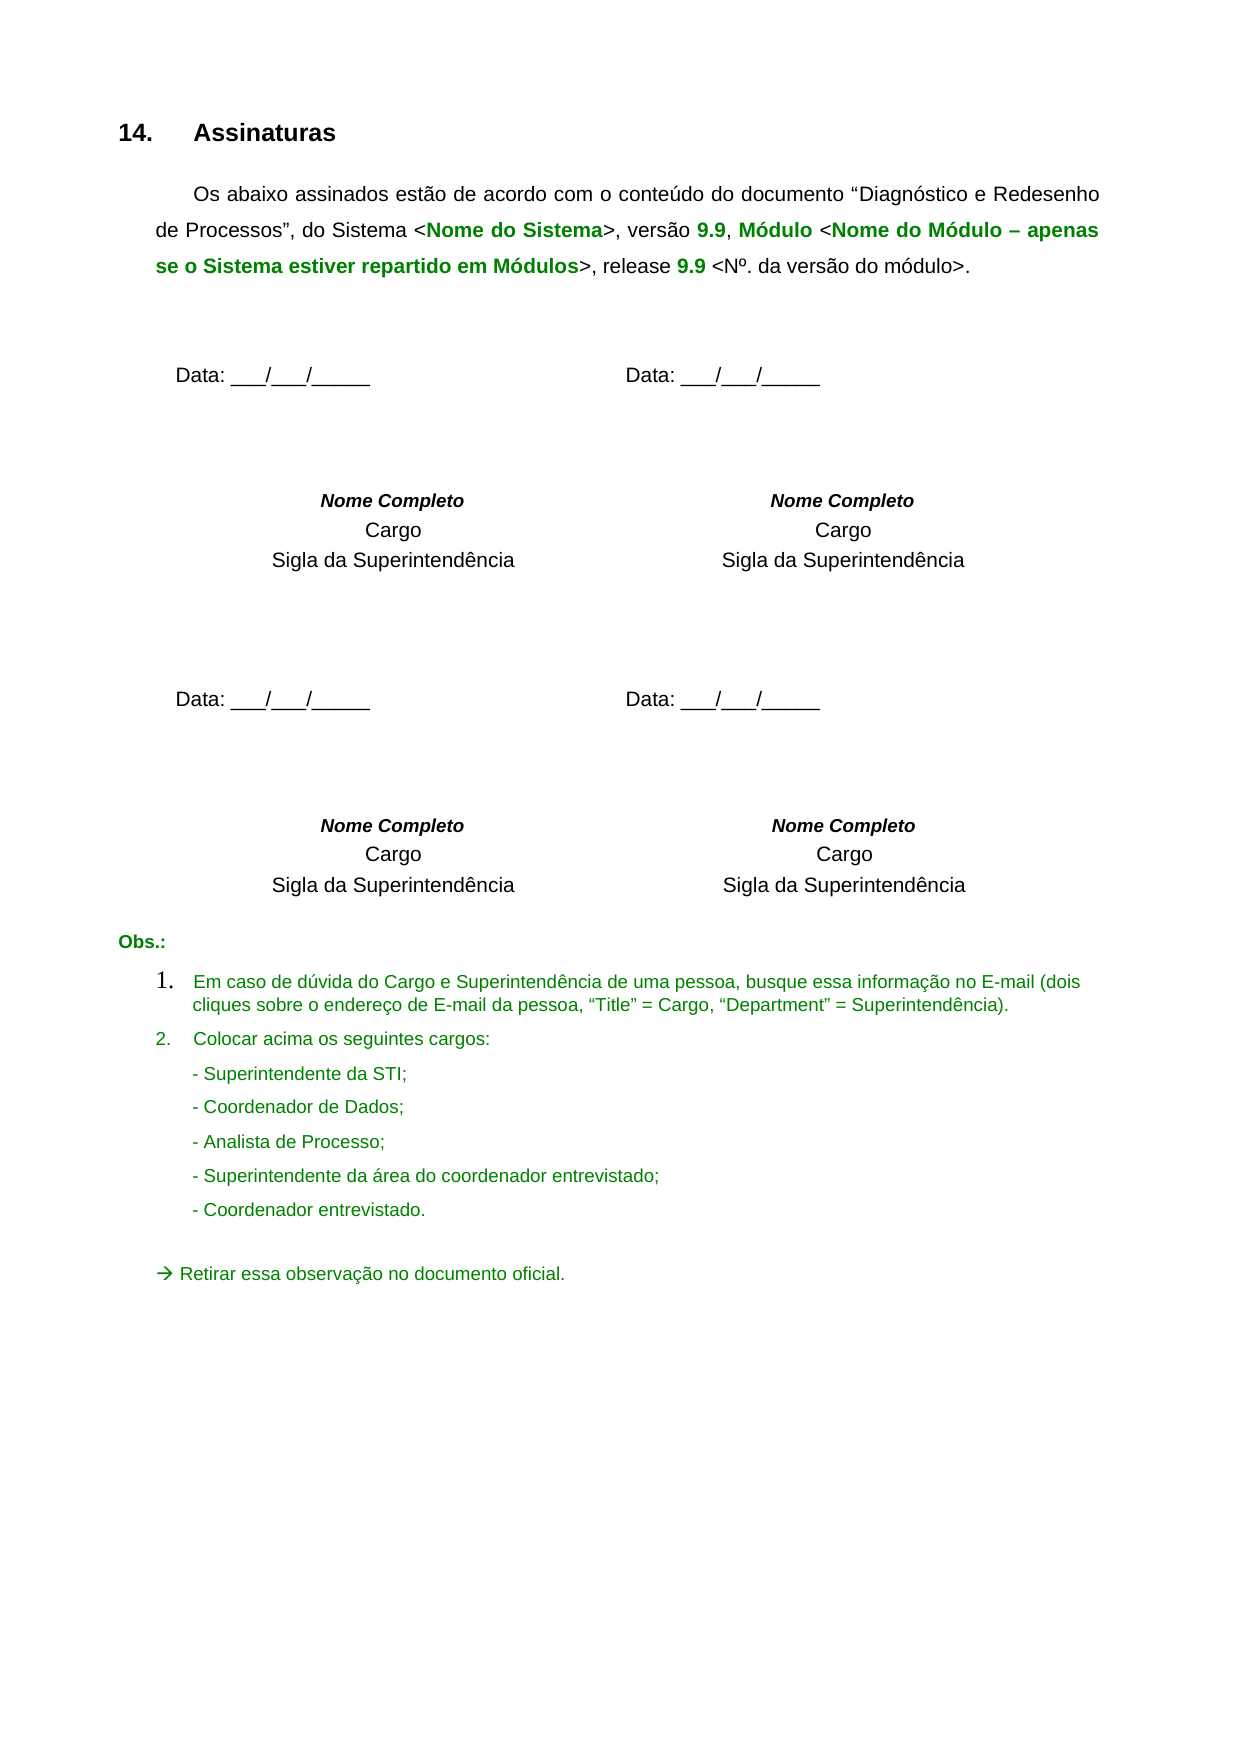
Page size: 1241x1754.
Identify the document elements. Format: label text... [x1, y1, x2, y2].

title Os abaixo assinados estão de acordo com o conteúdo do documento “Diagnóstico e Redesenho de Processos”, do Sistema <Nome do Sistema>, versão 9.9, Módulo <Nome do Módulo – apenas se o Sistema estiver repartido em Módulos>, release 9.9 <Nº. da versão do módulo>. [155, 182, 1100, 278]
table_header Data: ___/___/_____ [168, 326, 618, 483]
list Em caso de dúvida do Cargo e Superintendência de uma pessoa, busque essa informação no E-mail (dois cliques sobre o endereço de E-mail da pessoa, “Title” = Cargo, “Department” = Superintendência). [155, 965, 1100, 1016]
text Obs.: [118, 931, 1100, 953]
text - Coordenador entrevistado. [155, 1198, 1100, 1220]
text - Superintendente da STI; [155, 1062, 1100, 1084]
text - Analista de Processo; [155, 1130, 1100, 1152]
table_cell Nome Completo Cargo Sigla da Superintendência [168, 484, 618, 578]
text - Superintendente da área do coordenador entrevistado; [155, 1164, 1100, 1186]
table_cell Nome Completo Cargo Sigla da Superintendência [168, 808, 618, 903]
table_header Data: ___/___/_____ [618, 651, 1070, 808]
table_header Data: ___/___/_____ [618, 326, 1068, 483]
table_cell Nome Completo Cargo Sigla da Superintendência [618, 808, 1070, 903]
table_cell Nome Completo Cargo Sigla da Superintendência [618, 484, 1068, 578]
text - Coordenador de Dados; [155, 1096, 1100, 1118]
text  Retirar essa observação no documento oficial. [118, 1263, 1100, 1285]
list Colocar acima os seguintes cargos: [155, 1028, 1100, 1050]
subtitle Assinaturas [118, 118, 1100, 147]
table_header Data: ___/___/_____ [168, 651, 618, 808]
